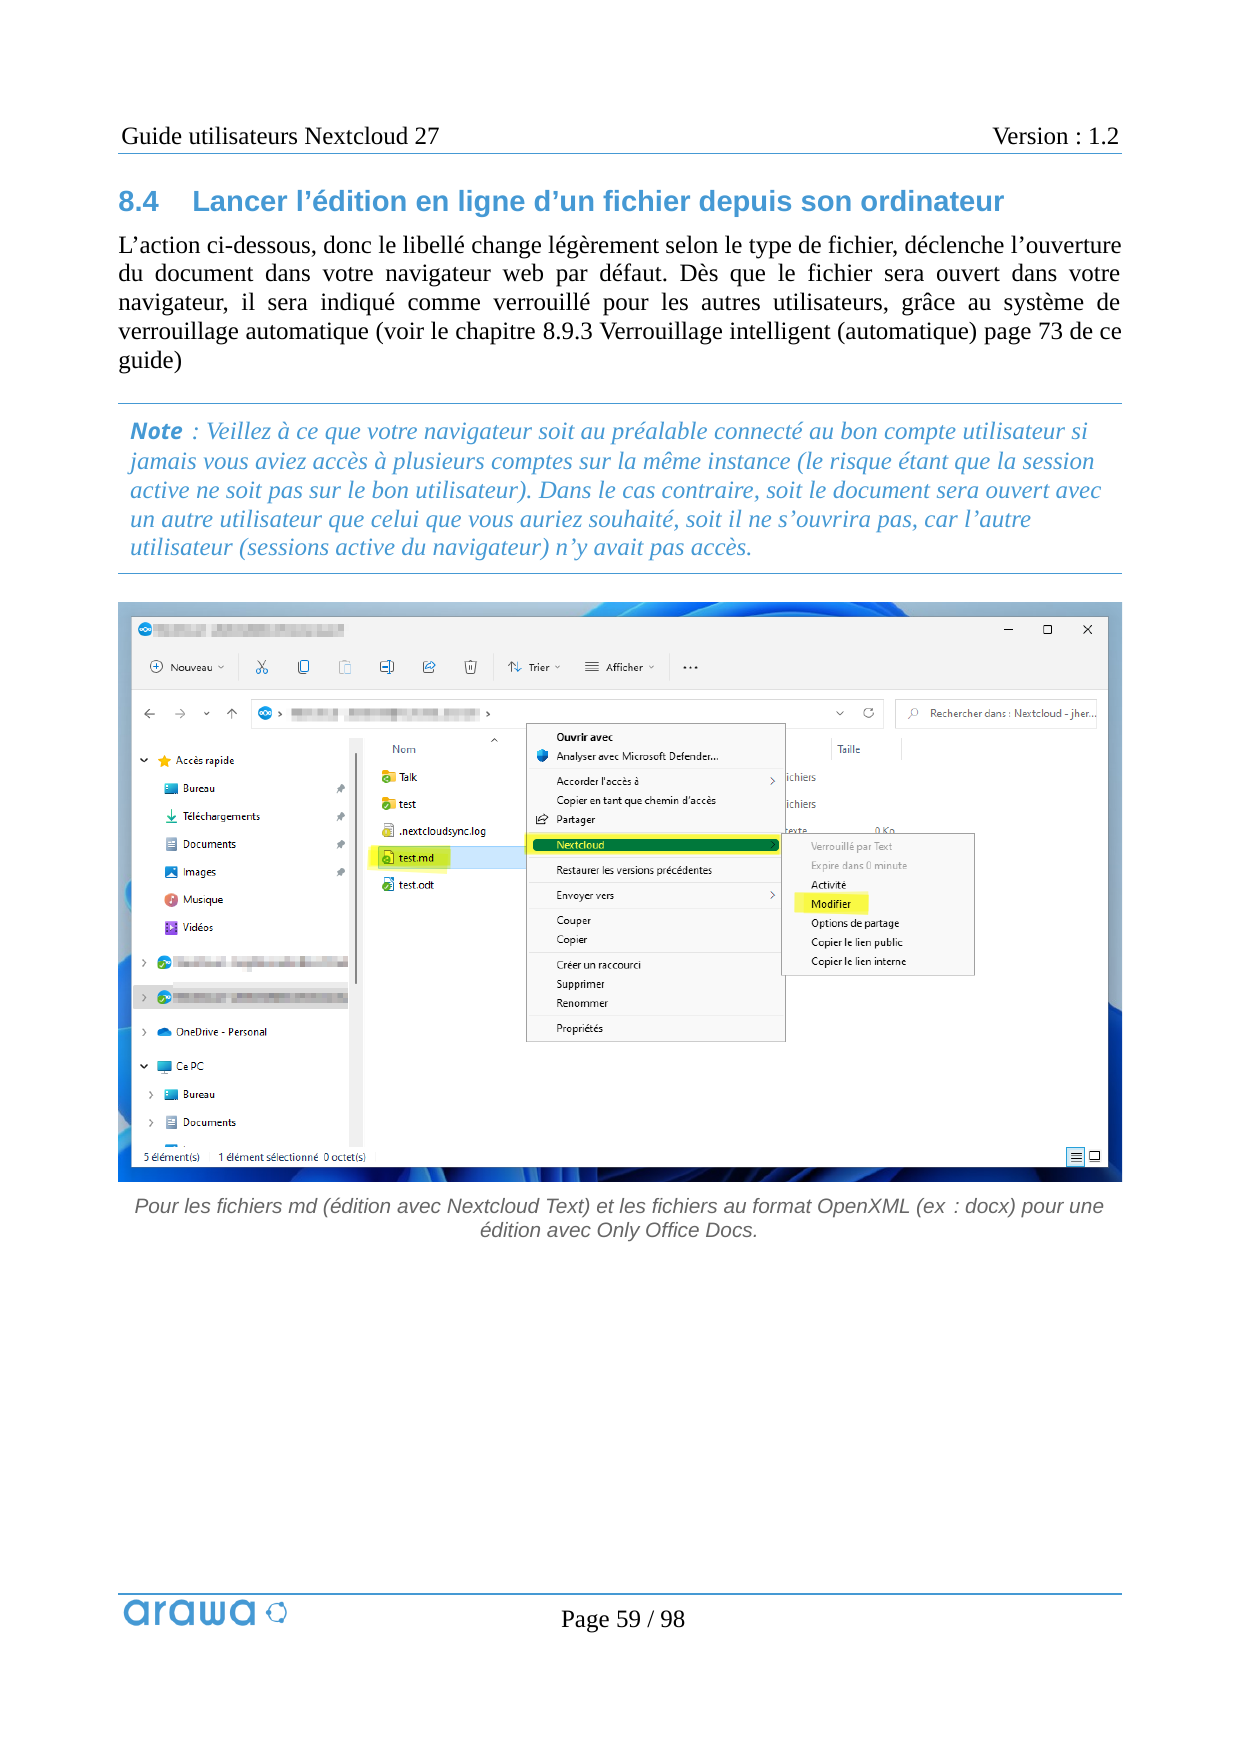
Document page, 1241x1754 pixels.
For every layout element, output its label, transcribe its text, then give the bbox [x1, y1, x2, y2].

text L’action ci-dessous, donc le libellé change légèrement selon le type de fichier, déclenche l’ouverture du document dans votre navigateur web par défaut. Dès que le fichier sera ouvert dans votre navigateur, il sera indiqué comme verrouillé pour les autres utilisateurs, grâce au système de verrouillage automatique (voir le chapitre 8.9.3 Verrouillage intelligent (automatique) page 73 de ce guide) [118, 230, 1122, 373]
text Note : Veillez à ce que votre navigateur soit au préalable connecté au bon compte utilisateur si jamais vous aviez accès à plusieurs comptes sur la même instance (le risque étant que la session active ne soit pas sur le bon utilisateur). Dans le cas contraire, soit le document sera ouvert avec un autre utilisateur que celui que vous auriez souhaité, soit il ne s’ouvrira pas, car l’autre utilisateur (sessions active du navigateur) n’y avait pas accès. [118, 404, 1122, 573]
picture [121, 1597, 290, 1628]
text Pour les fichiers md (édition avec Nextcloud Text) et les fichiers au format OpenXML (ex : docx) pour une édition avec Only Office Docs. [118, 1194, 1122, 1242]
subtitle Lancer l’édition en ligne d’un fichier depuis son ordinateur [118, 184, 1122, 217]
picture [118, 602, 1123, 1182]
